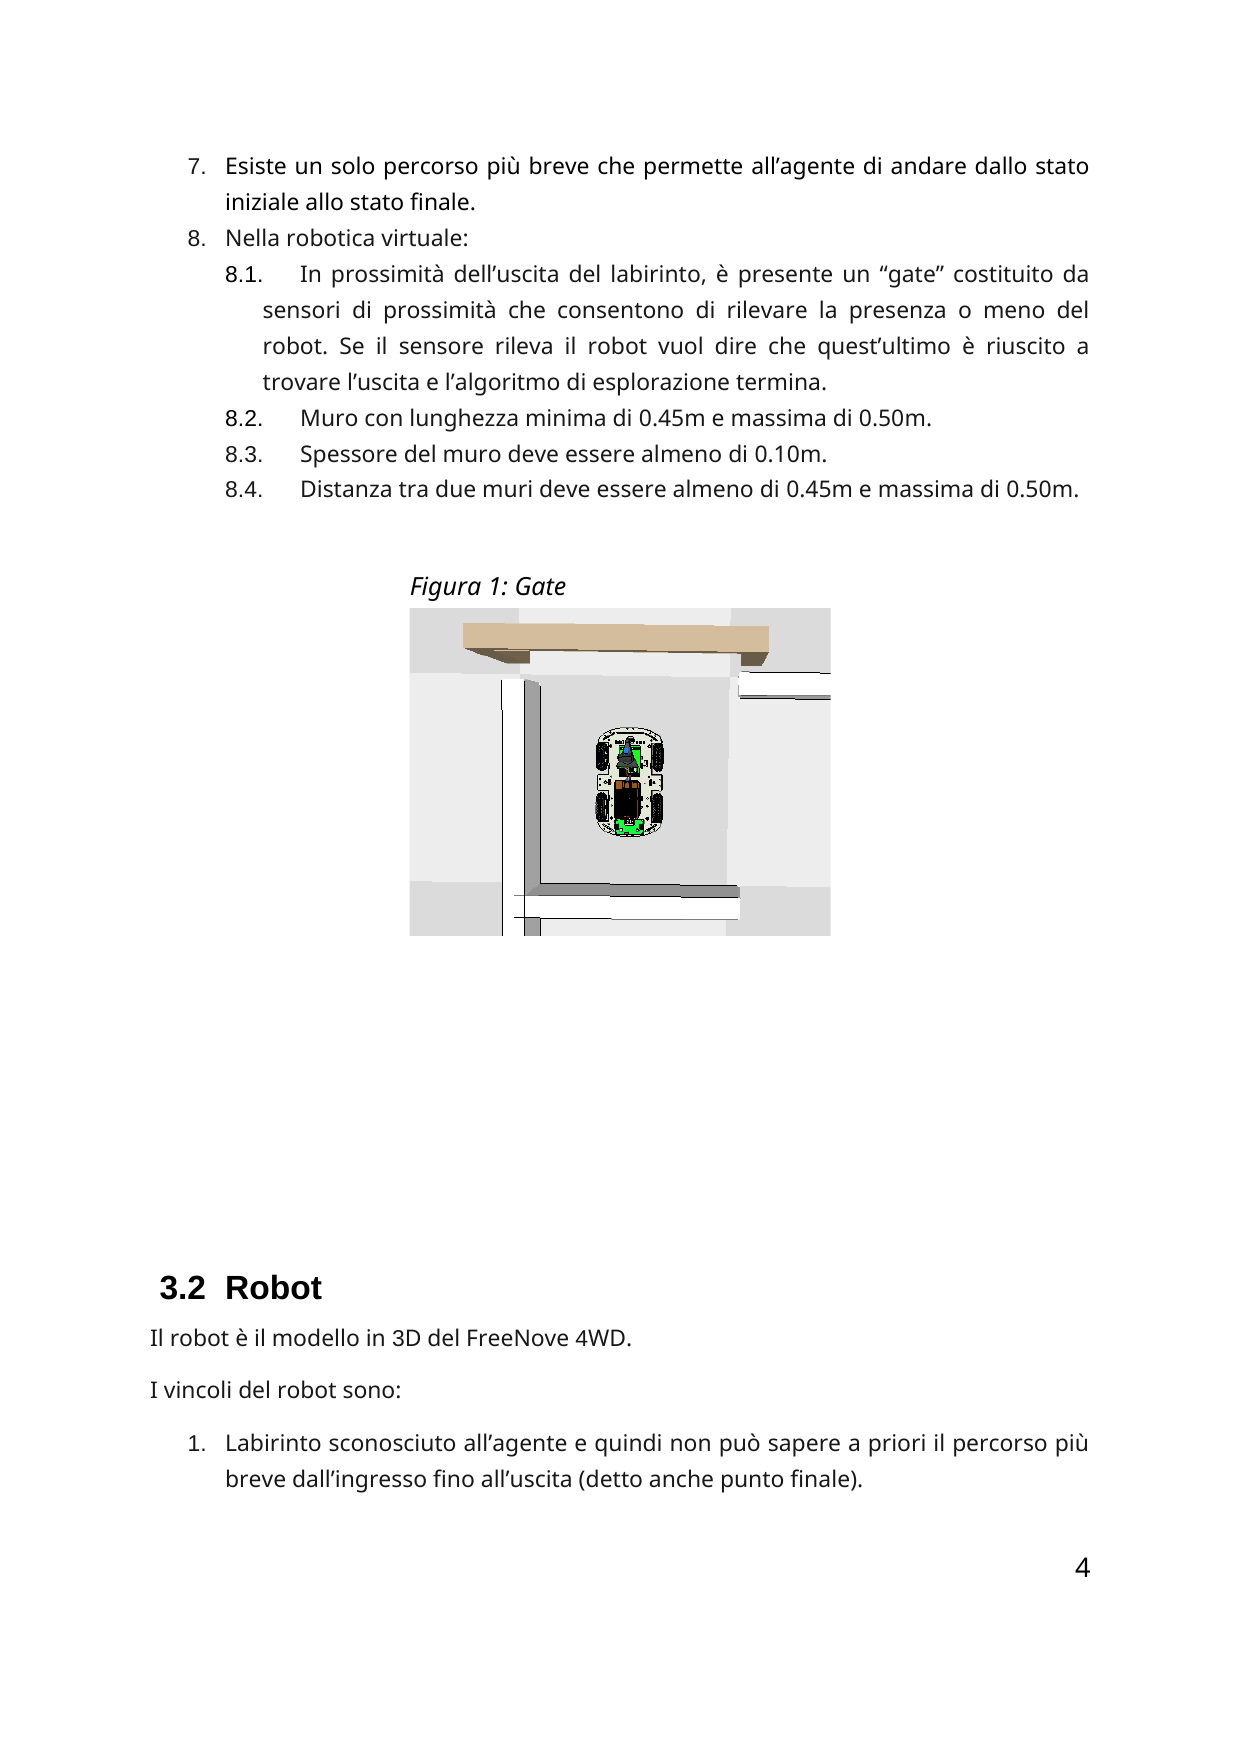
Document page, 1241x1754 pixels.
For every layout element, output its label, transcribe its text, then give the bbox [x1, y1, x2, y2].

list In prossimità dell’uscita del labirinto, è presente un “gate” costituito da sensori di prossimità che consentono di rilevare la presenza o meno del robot. Se il sensore rileva il robot vuol dire che quest’ultimo è riuscito a trovare l’uscita e l’algoritmo di esplorazione termina. [225, 258, 1090, 397]
list Spessore del muro deve essere almeno di 0.10m. [225, 437, 1090, 469]
subtitle Robot [150, 1268, 1090, 1306]
list Labirinto sconosciuto all’agente e quindi non può sapere a priori il percorso più breve dall’ingresso fino all’uscita (detto anche punto finale). [187, 1427, 1090, 1494]
text I vincoli del robot sono: [150, 1374, 1090, 1406]
list Distanza tra due muri deve essere almeno di 0.45m e massima di 0.50m. [225, 473, 1090, 505]
list Muro con lunghezza minima di 0.45m e massima di 0.50m. [225, 402, 1090, 433]
list Nella robotica virtuale: [187, 222, 1090, 253]
list Esiste un solo percorso più breve che permette all’agente di andare dallo stato iniziale allo stato finale. [187, 150, 1090, 217]
text Il robot è il modello in 3D del FreeNove 4WD. [150, 1322, 1090, 1353]
text Figura 1: Gate [409, 569, 831, 603]
picture [409, 608, 831, 936]
